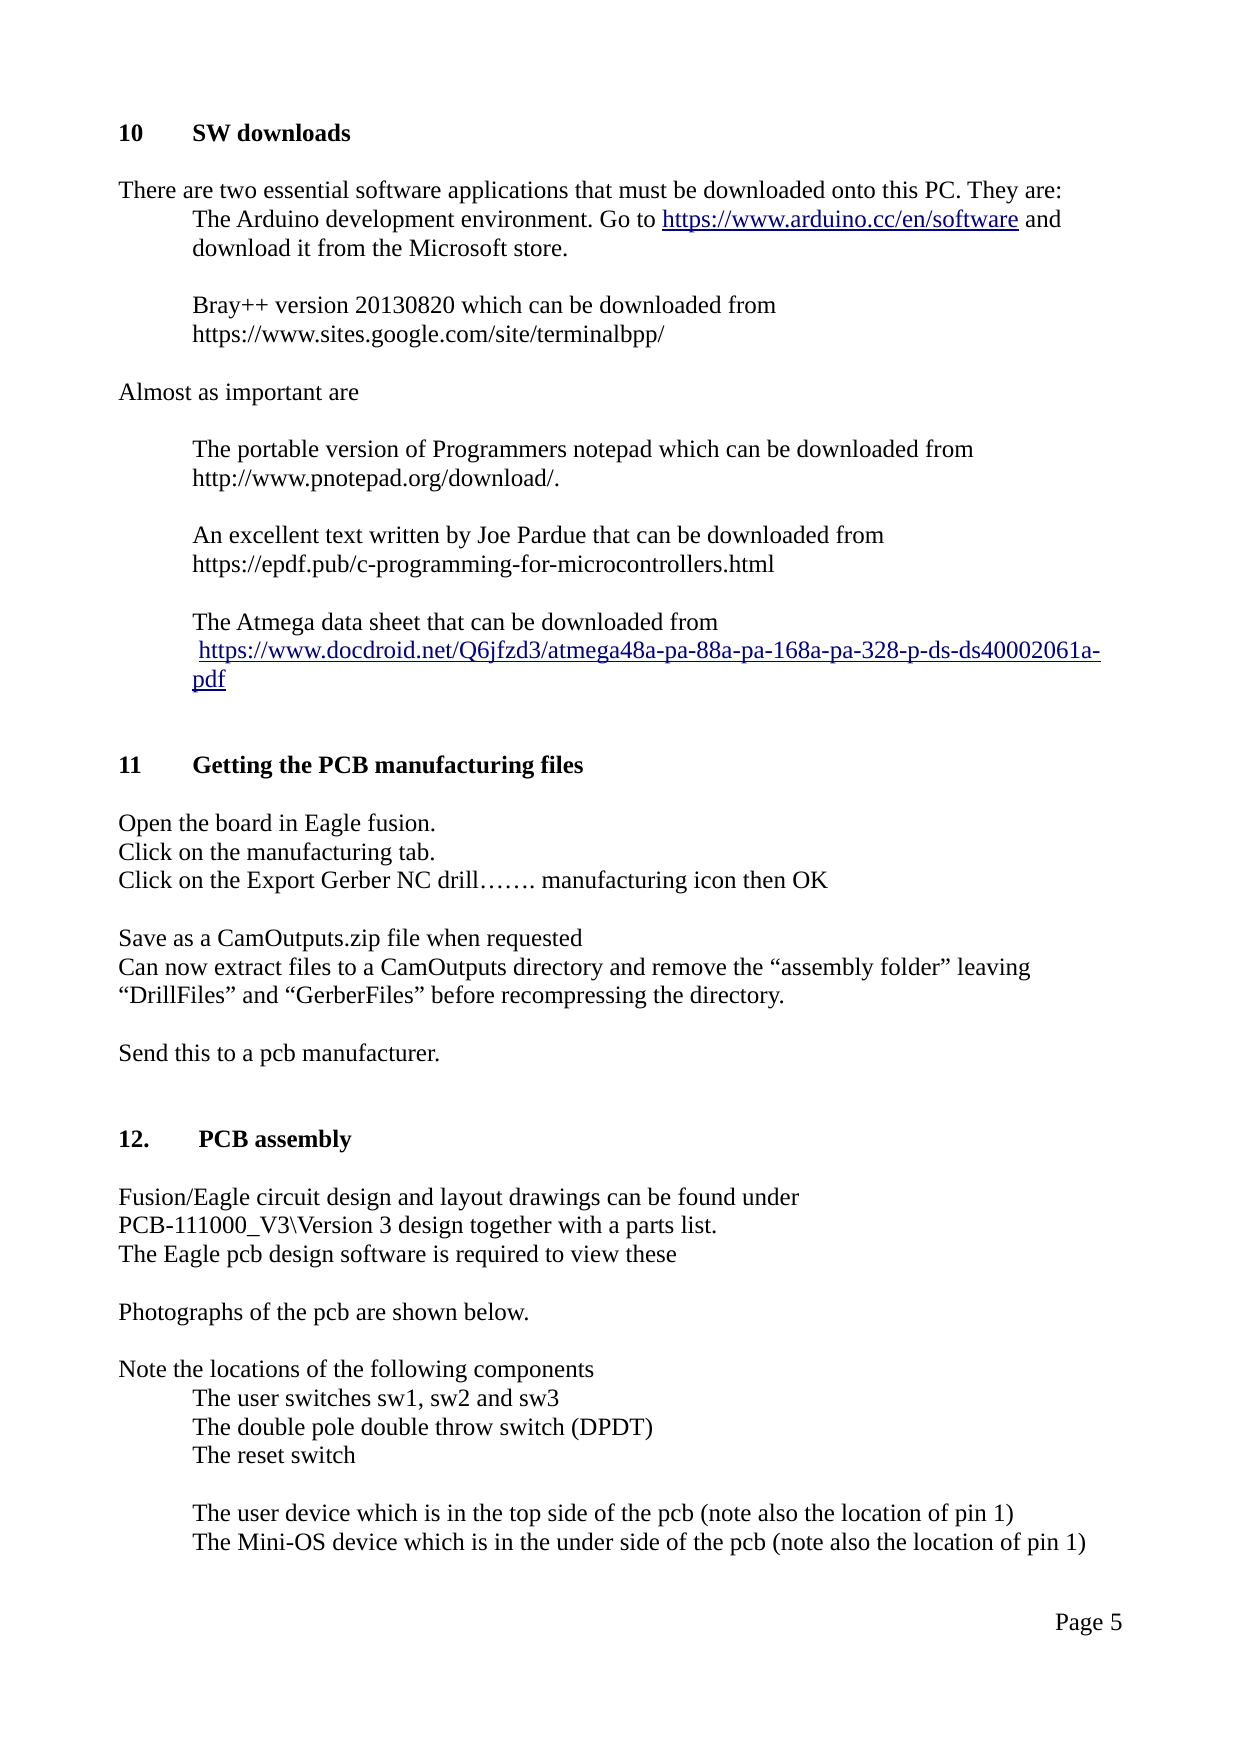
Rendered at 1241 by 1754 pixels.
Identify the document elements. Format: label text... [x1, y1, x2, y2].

text There are two essential software applications that must be downloaded onto this PC. They are: [118, 176, 1122, 204]
text The Eagle pcb design software is required to view these [118, 1239, 1122, 1268]
text Save as a CamOutputs.zip file when requested [118, 923, 1122, 952]
text The Arduino development environment. Go to https://www.arduino.cc/en/software and download it from the Microsoft store. [192, 204, 1122, 262]
text The portable version of Programmers notepad which can be downloaded from [192, 434, 1122, 463]
text Click on the manufacturing tab. [118, 837, 1122, 866]
text Note the locations of the following components [118, 1354, 1122, 1383]
text The user device which is in the top side of the pcb (note also the location of pin 1) [118, 1498, 1122, 1527]
text Open the board in Eagle fusion. [118, 808, 1122, 837]
text “DrillFiles” and “GerberFiles” before recompressing the directory. [118, 981, 1122, 1009]
text The reset switch [118, 1441, 1122, 1469]
text The Atmega data sheet that can be downloaded from [192, 607, 1122, 636]
text http://www.pnotepad.org/download/. [192, 463, 1122, 492]
text The Mini-OS device which is in the under side of the pcb (note also the location of pin 1) [118, 1527, 1122, 1556]
text An excellent text written by Joe Pardue that can be downloaded from [192, 521, 1122, 549]
text Almost as important are [118, 377, 1122, 406]
text Click on the Export Gerber NC drill……. manufacturing icon then OK [118, 866, 1122, 894]
text The double pole double throw switch (DPDT) [118, 1412, 1122, 1441]
text The user switches sw1, sw2 and sw3 [118, 1383, 1122, 1412]
text 11 Getting the PCB manufacturing files [118, 751, 1122, 779]
text Photographs of the pcb are shown below. [118, 1297, 1122, 1326]
text Fusion/Eagle circuit design and layout drawings can be found under [118, 1182, 1122, 1211]
text Can now extract files to a CamOutputs directory and remove the “assembly folder” leaving [118, 952, 1122, 981]
text https://epdf.pub/c-programming-for-microcontrollers.html [192, 549, 1122, 578]
text Bray++ version 20130820 which can be downloaded from https://www.sites.google.com/site/terminalbpp/ [192, 291, 1122, 348]
text PCB-111000_V3\Version 3 design together with a parts list. [118, 1211, 1122, 1239]
text Send this to a pcb manufacturer. [118, 1038, 1122, 1067]
text https://www.docdroid.net/Q6jfzd3/atmega48a-pa-88a-pa-168a-pa-328-p-ds-ds40002061a-pdf [192, 636, 1122, 693]
text 10 SW downloads [118, 118, 1122, 147]
text 12. PCB assembly [118, 1124, 1122, 1153]
